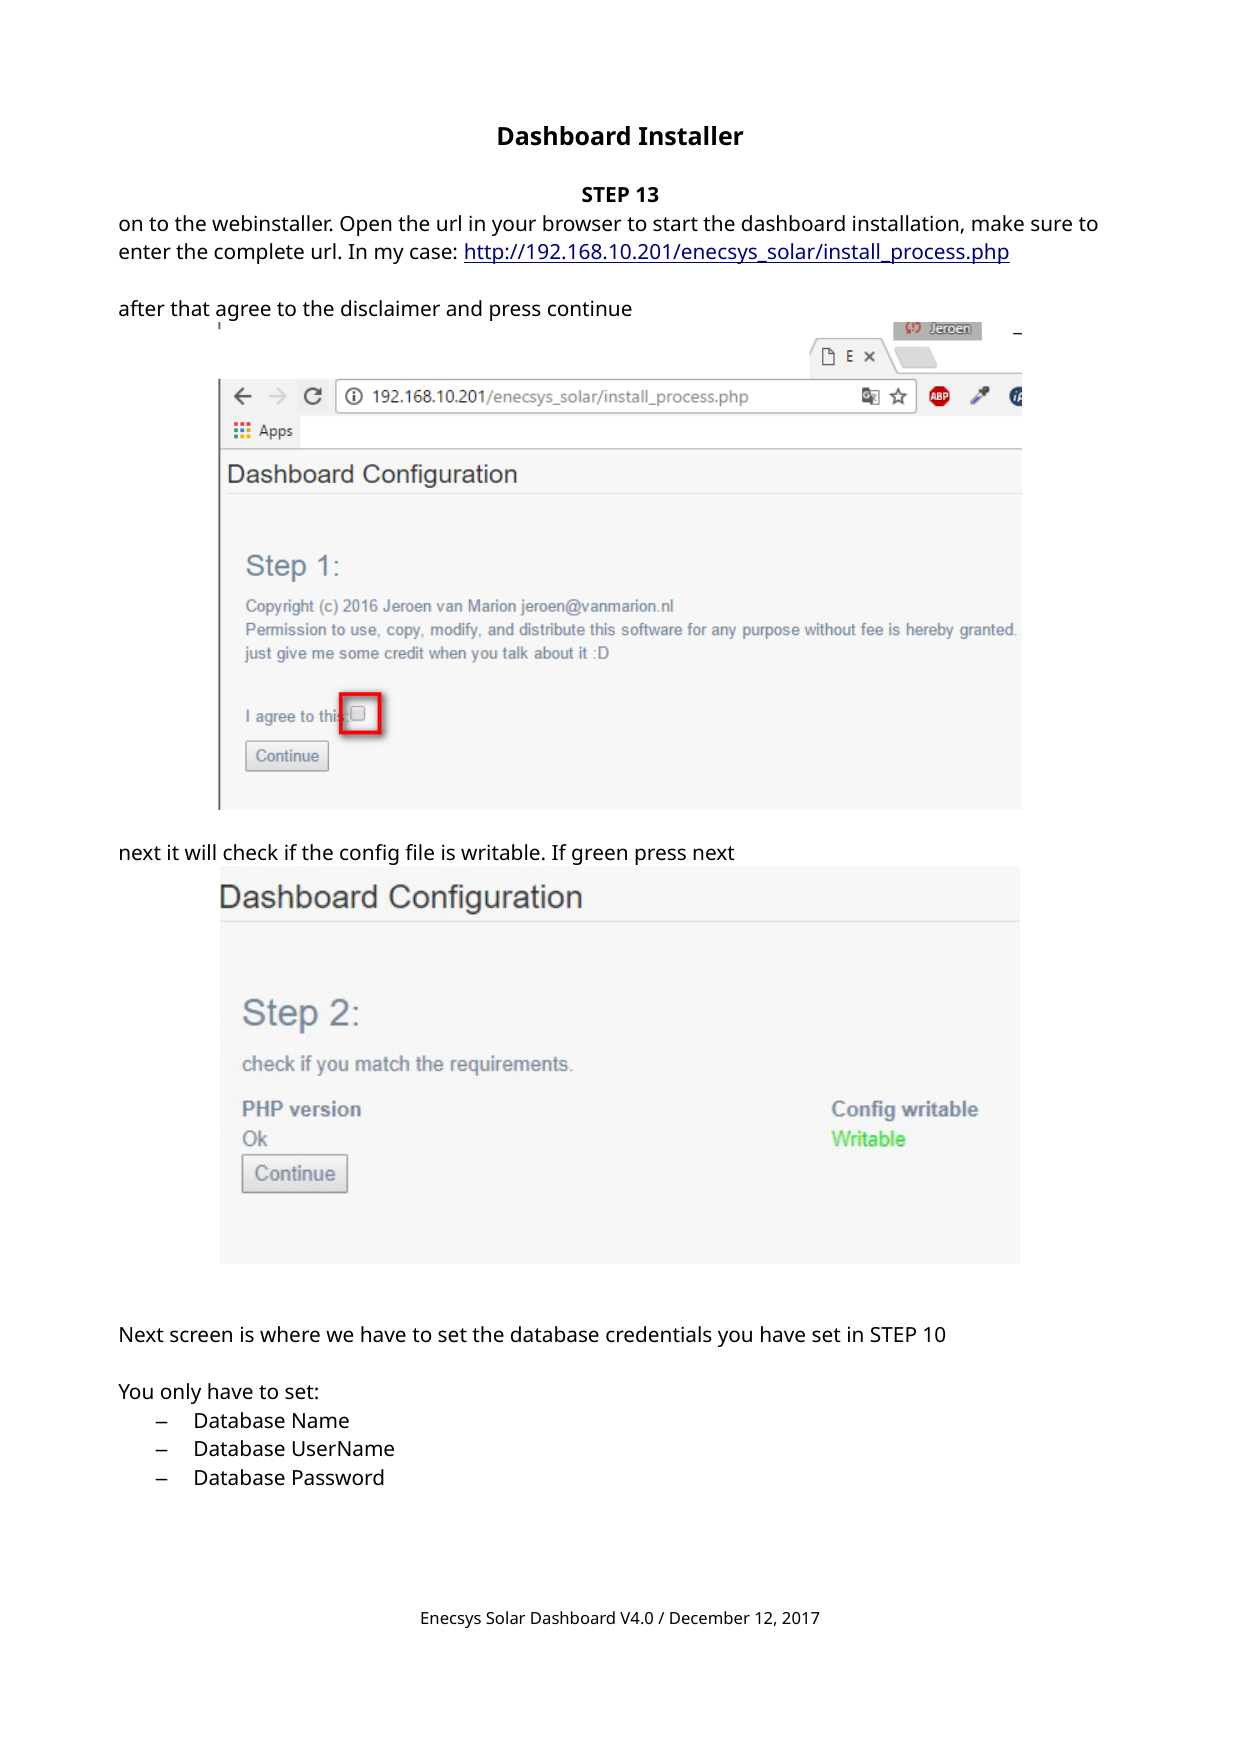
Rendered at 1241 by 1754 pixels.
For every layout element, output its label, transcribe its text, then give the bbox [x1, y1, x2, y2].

list Database Password [156, 1463, 1122, 1491]
text next it will check if the config file is writable. If green press next [118, 838, 1122, 867]
text on to the webinstaller. Open the url in your browser to start the dashboard installation, make sure to enter the complete url. In my case: http://192.168.10.201/enecsys_solar/install_process.php [118, 209, 1122, 266]
text You only have to set: [118, 1377, 1122, 1406]
picture [220, 866, 1020, 1264]
picture [218, 322, 1022, 810]
text Dashboard Installer [118, 118, 1122, 152]
list Database UserName [156, 1434, 1122, 1463]
text Next screen is where we have to set the database credentials you have set in STEP 10 [118, 1321, 1122, 1349]
list Database Name [156, 1406, 1122, 1434]
text after that agree to the disclaimer and press continue [118, 294, 1122, 323]
text STEP 13 [118, 181, 1122, 209]
